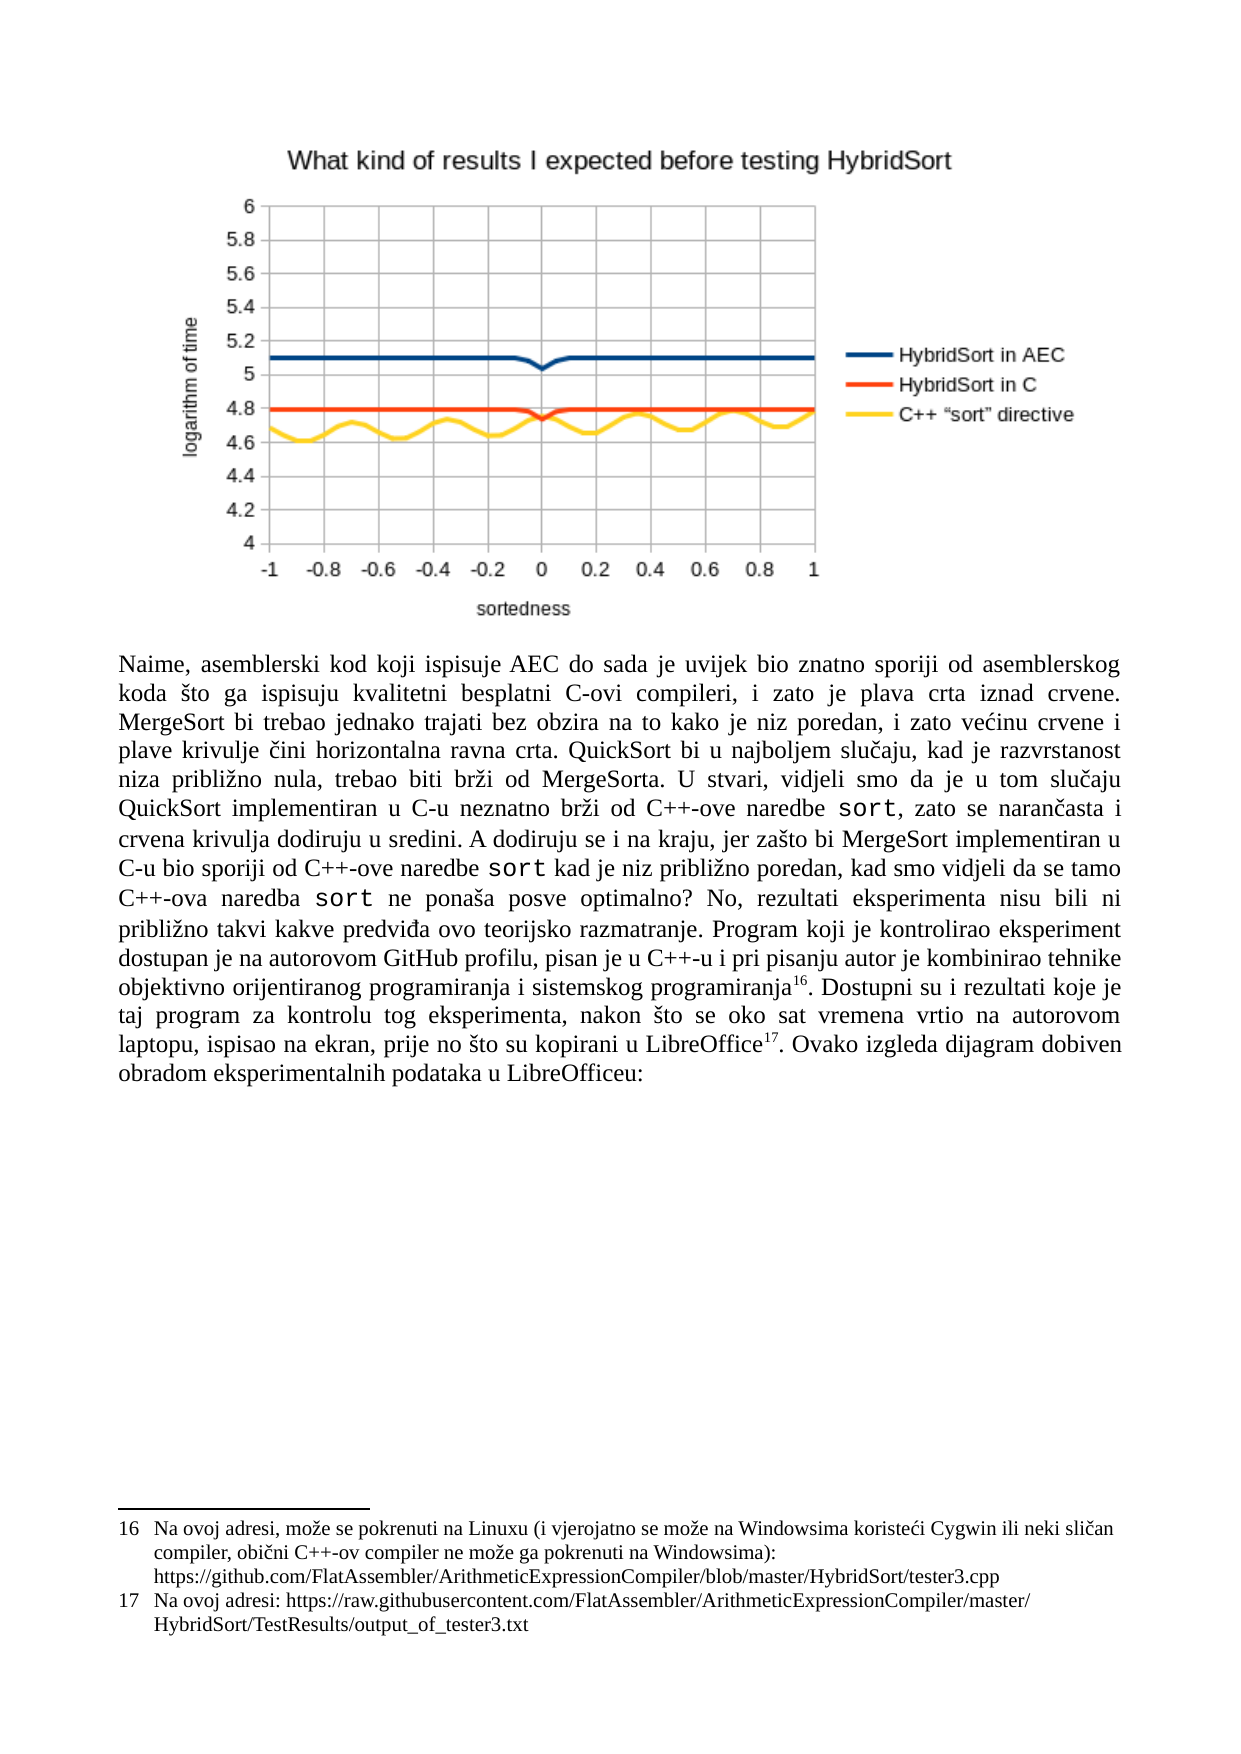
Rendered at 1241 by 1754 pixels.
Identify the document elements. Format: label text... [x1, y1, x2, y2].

text Naime, asemblerski kod koji ispisuje AEC do sada je uvijek bio znatno sporiji od asemblerskog koda što ga ispisuju kvalitetni besplatni C-ovi compileri, i zato je plava crta iznad crvene. MergeSort bi trebao jednako trajati bez obzira na to kako je niz poredan, i zato većinu crvene i plave krivulje čini horizontalna ravna crta. QuickSort bi u najboljem slučaju, kad je razvrstanost niza približno nula, trebao biti brži od MergeSorta. U stvari, vidjeli smo da je u tom slučaju QuickSort implementiran u C-u neznatno brži od C++-ove naredbe sort, zato se narančasta i crvena krivulja dodiruju u sredini. A dodiruju se i na kraju, jer zašto bi MergeSort implementiran u C-u bio sporiji od C++-ove naredbe sort kad je niz približno poredan, kad smo vidjeli da se tamo C++-ova naredba sort ne ponaša posve optimalno? No, rezultati eksperimenta nisu bili ni približno takvi kakve predviđa ovo teorijsko razmatranje. Program koji je kontrolirao eksperiment dostupan je na autorovom GitHub profilu, pisan je u C++-u i pri pisanju autor je kombinirao tehnike objektivno orijentiranog programiranja i sistemskog programiranja. Dostupni su i rezultati koje je taj program za kontrolu tog eksperimenta, nakon što se oko sat vremena vrtio na autorovom laptopu, ispisao na ekran, prije no što su kopirani u LibreOffice. Ovako izgleda dijagram dobiven obradom eksperimentalnih podataka u LibreOfficeu: [118, 118, 1122, 1087]
text Na ovoj adresi, može se pokrenuti na Linuxu (i vjerojatno se može na Windowsima koristeći Cygwin ili neki sličan compiler, obični C++-ov compiler ne može ga pokrenuti na Windowsima): https://github.com/FlatAssembler/ArithmeticExpressionCompiler/blob/master/HybridSort/tester3.cpp [118, 1516, 1122, 1588]
text Na ovoj adresi: https://raw.githubusercontent.com/FlatAssembler/ArithmeticExpressionCompiler/master/HybridSort/TestResults/output_of_tester3.txt [118, 1588, 1122, 1636]
picture [147, 118, 1093, 650]
